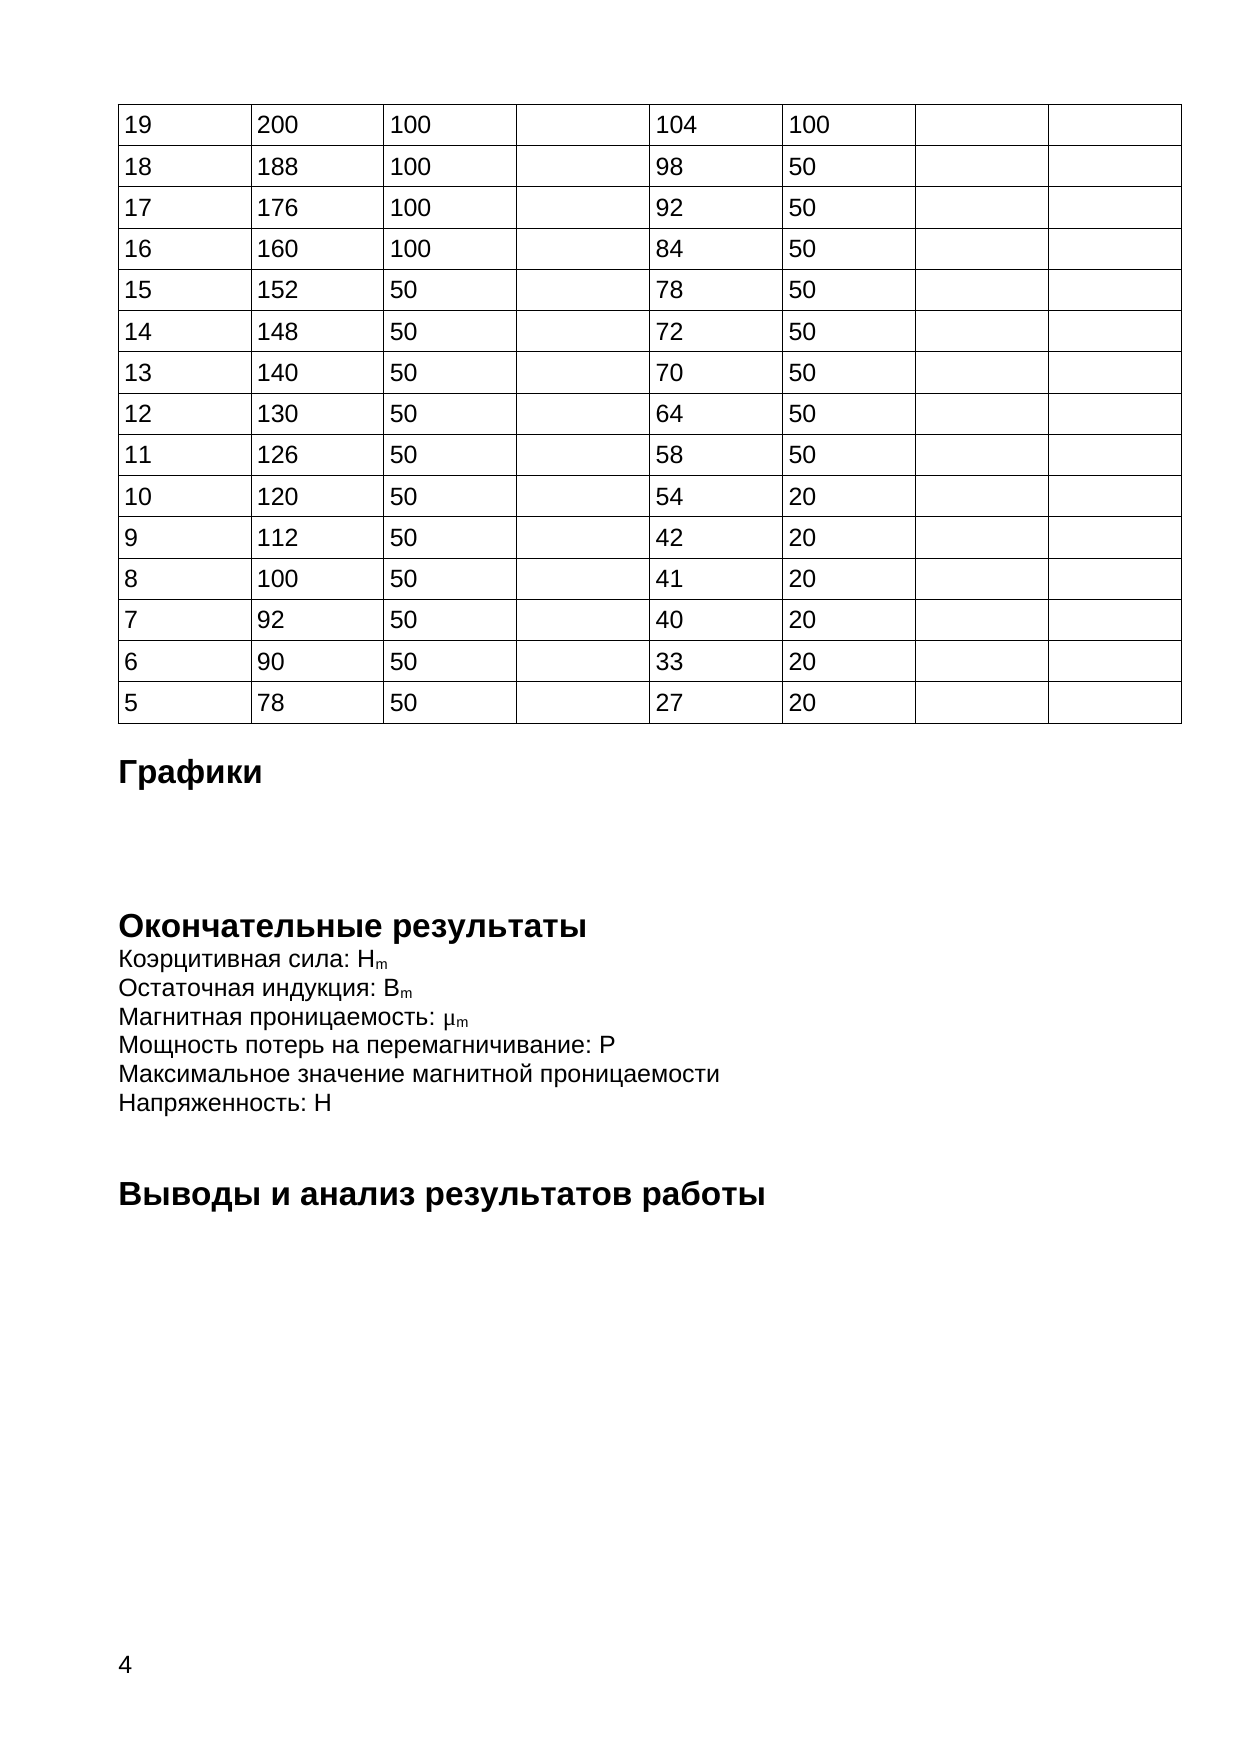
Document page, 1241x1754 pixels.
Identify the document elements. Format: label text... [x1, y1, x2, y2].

table_cell 92 [650, 187, 782, 227]
table_cell 50 [384, 559, 516, 599]
table_cell [517, 476, 649, 516]
table_cell [1049, 517, 1181, 557]
text Графики [118, 752, 1181, 791]
table_cell [517, 187, 649, 227]
table_cell 54 [650, 476, 782, 516]
text Напряженность: H [118, 1088, 1181, 1117]
table_cell 100 [783, 105, 915, 145]
table_cell [916, 352, 1048, 392]
table_cell 42 [650, 517, 782, 557]
table_cell [916, 559, 1048, 599]
table_cell [916, 517, 1048, 557]
table_cell [916, 105, 1048, 145]
table_cell 92 [252, 600, 383, 640]
text Выводы и анализ результатов работы [118, 1174, 1181, 1213]
table_cell 13 [119, 352, 251, 392]
table_cell [916, 270, 1048, 310]
table_cell 50 [384, 517, 516, 557]
table_cell 50 [384, 311, 516, 351]
table_cell [916, 682, 1048, 722]
table_cell 148 [252, 311, 383, 351]
text Мощность потерь на перемагничивание: P [118, 1031, 1181, 1059]
table_cell 130 [252, 394, 383, 434]
table_cell 18 [119, 146, 251, 186]
table_cell [517, 435, 649, 475]
table_cell 112 [252, 517, 383, 557]
table_cell 12 [119, 394, 251, 434]
table_cell 152 [252, 270, 383, 310]
table_cell [1049, 641, 1181, 681]
table_cell 98 [650, 146, 782, 186]
table_cell [1049, 352, 1181, 392]
table_cell 84 [650, 229, 782, 269]
table_cell 20 [783, 476, 915, 516]
table_cell [916, 146, 1048, 186]
table_cell 50 [783, 270, 915, 310]
table_cell [517, 641, 649, 681]
table_cell 17 [119, 187, 251, 227]
table_cell 50 [384, 270, 516, 310]
table_cell 20 [783, 559, 915, 599]
text Окончательные результаты [118, 906, 1181, 944]
table_cell [1049, 559, 1181, 599]
table_cell [1049, 105, 1181, 145]
table_cell 11 [119, 435, 251, 475]
table_cell [517, 394, 649, 434]
table_cell [916, 187, 1048, 227]
table_cell 50 [783, 352, 915, 392]
table_cell [517, 559, 649, 599]
table_cell [916, 641, 1048, 681]
table_cell 176 [252, 187, 383, 227]
table_cell 27 [650, 682, 782, 722]
table_cell 50 [384, 682, 516, 722]
table_cell 126 [252, 435, 383, 475]
table_cell 100 [384, 146, 516, 186]
table_cell [916, 394, 1048, 434]
table_cell 20 [783, 682, 915, 722]
table_cell 50 [783, 229, 915, 269]
table_cell 16 [119, 229, 251, 269]
table_cell [1049, 394, 1181, 434]
table_cell 33 [650, 641, 782, 681]
table_cell 6 [119, 641, 251, 681]
table_cell [517, 229, 649, 269]
table_cell [1049, 600, 1181, 640]
table_cell 40 [650, 600, 782, 640]
table_cell 7 [119, 600, 251, 640]
text Коэрцитивная сила: Hm [118, 944, 1181, 973]
table_cell [1049, 682, 1181, 722]
table_cell [916, 435, 1048, 475]
table_cell [916, 229, 1048, 269]
table_cell 50 [783, 187, 915, 227]
table_cell 19 [119, 105, 251, 145]
text Остаточная индукция: Bm [118, 973, 1181, 1002]
table_cell 100 [252, 559, 383, 599]
table_cell [517, 146, 649, 186]
table_cell 50 [783, 146, 915, 186]
table_cell 188 [252, 146, 383, 186]
table_cell 50 [783, 435, 915, 475]
table_cell 14 [119, 311, 251, 351]
table_cell [517, 600, 649, 640]
table_cell 5 [119, 682, 251, 722]
table_cell 50 [783, 311, 915, 351]
table_cell [1049, 270, 1181, 310]
table_cell [916, 476, 1048, 516]
table_cell 100 [384, 105, 516, 145]
table_cell [1049, 146, 1181, 186]
table_cell [1049, 435, 1181, 475]
table_cell 160 [252, 229, 383, 269]
table_cell 72 [650, 311, 782, 351]
table_cell 90 [252, 641, 383, 681]
table_cell 64 [650, 394, 782, 434]
table_cell [517, 517, 649, 557]
table_cell 20 [783, 641, 915, 681]
table_cell 50 [384, 394, 516, 434]
table_cell 78 [252, 682, 383, 722]
table_cell [1049, 311, 1181, 351]
table_cell [517, 682, 649, 722]
table_cell [1049, 476, 1181, 516]
table_cell 140 [252, 352, 383, 392]
table_cell 50 [384, 352, 516, 392]
table_cell [517, 270, 649, 310]
table_cell 100 [384, 187, 516, 227]
table_cell 78 [650, 270, 782, 310]
table_cell 50 [384, 600, 516, 640]
table_cell [517, 311, 649, 351]
table_cell 120 [252, 476, 383, 516]
table_cell 10 [119, 476, 251, 516]
table_cell [517, 352, 649, 392]
table_cell 200 [252, 105, 383, 145]
table_cell [916, 600, 1048, 640]
table_cell 20 [783, 517, 915, 557]
table_cell 104 [650, 105, 782, 145]
table_cell 58 [650, 435, 782, 475]
table_cell 50 [384, 435, 516, 475]
table_cell [916, 311, 1048, 351]
table_cell 41 [650, 559, 782, 599]
table_cell [1049, 229, 1181, 269]
table_cell 100 [384, 229, 516, 269]
text Магнитная проницаемость: μm [118, 1002, 1181, 1031]
text Максимальное значение магнитной проницаемости [118, 1059, 1181, 1088]
table_cell [1049, 187, 1181, 227]
table_cell 9 [119, 517, 251, 557]
table_cell 50 [783, 394, 915, 434]
table_cell 15 [119, 270, 251, 310]
table_cell [517, 105, 649, 145]
table_cell 50 [384, 476, 516, 516]
table_cell 50 [384, 641, 516, 681]
table_cell 20 [783, 600, 915, 640]
table_cell 8 [119, 559, 251, 599]
table_cell 70 [650, 352, 782, 392]
